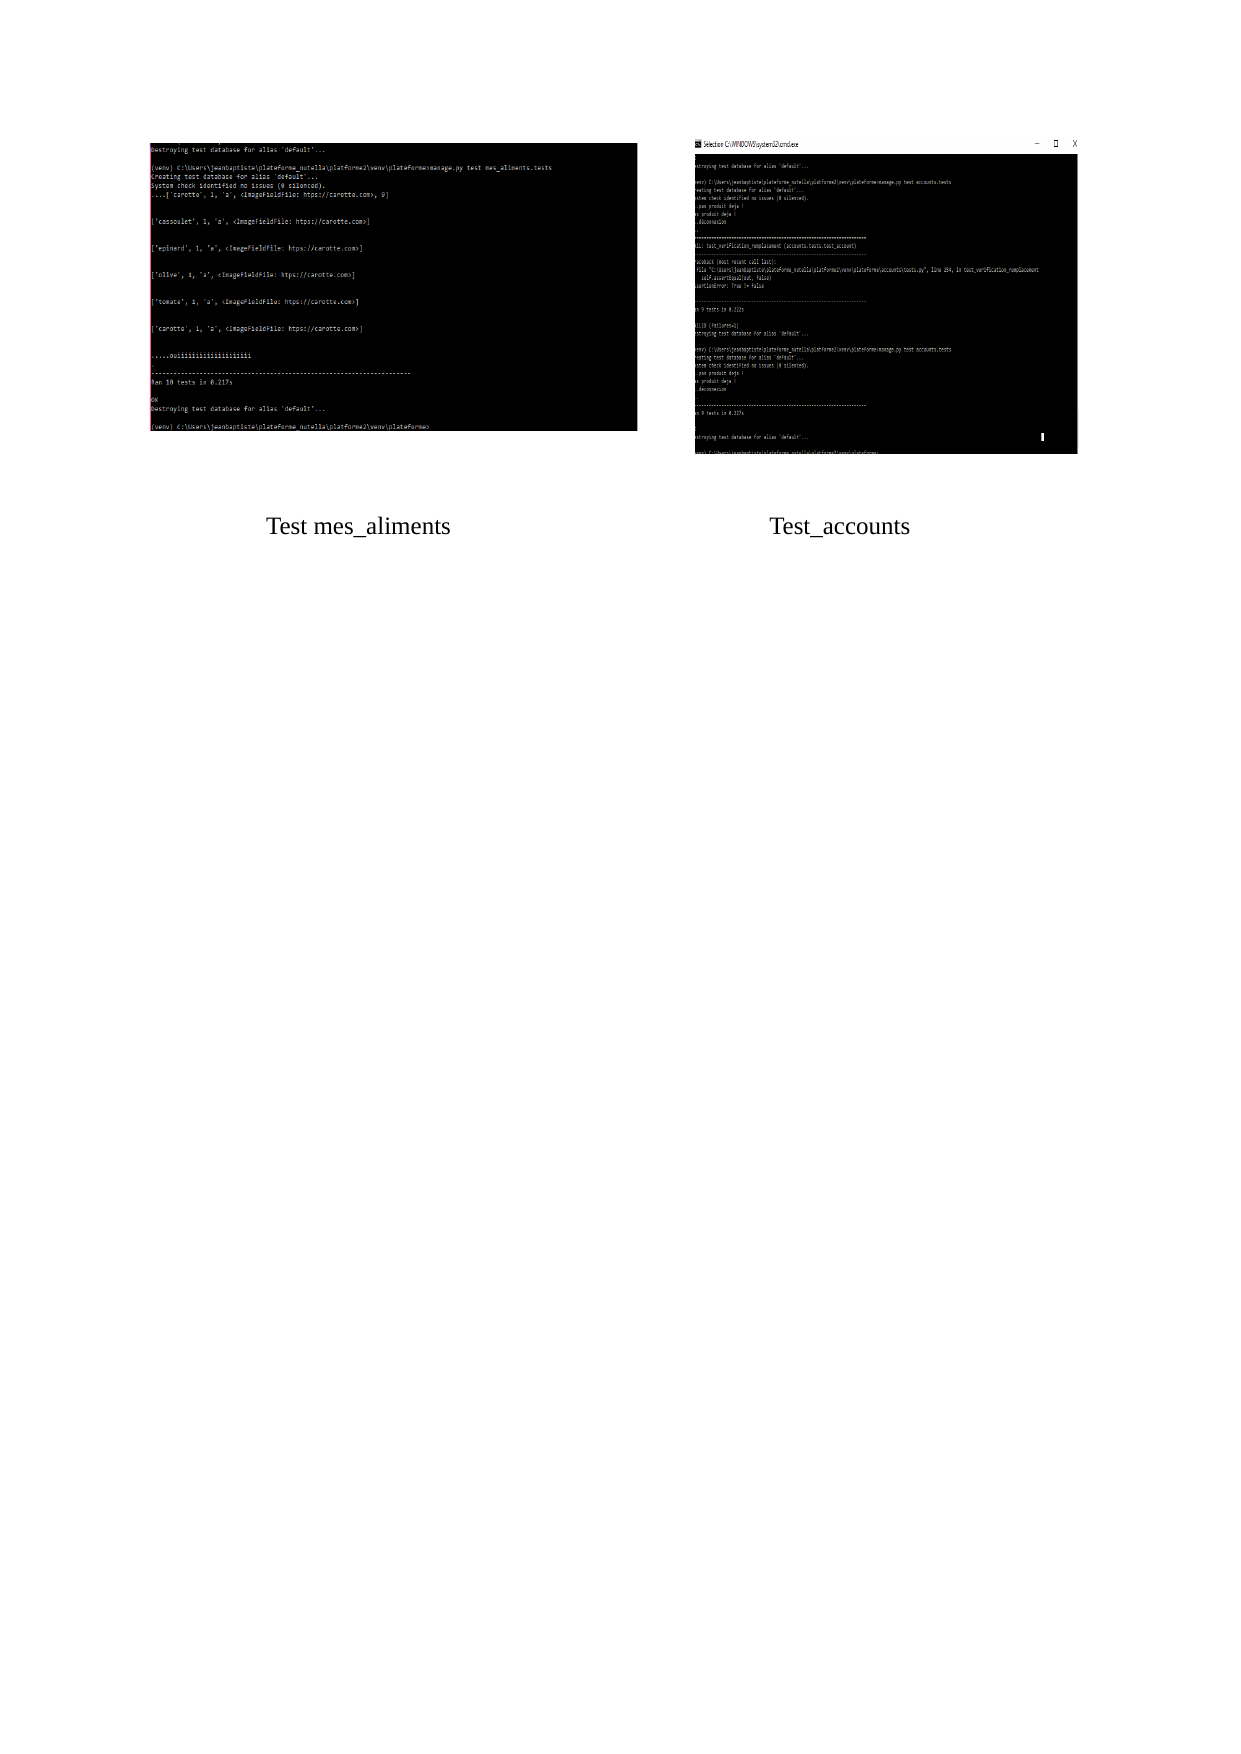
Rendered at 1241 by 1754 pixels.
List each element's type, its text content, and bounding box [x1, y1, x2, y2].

text Test mes_aliments Test_accounts [118, 511, 1122, 540]
picture [695, 139, 1079, 454]
picture [149, 143, 638, 431]
